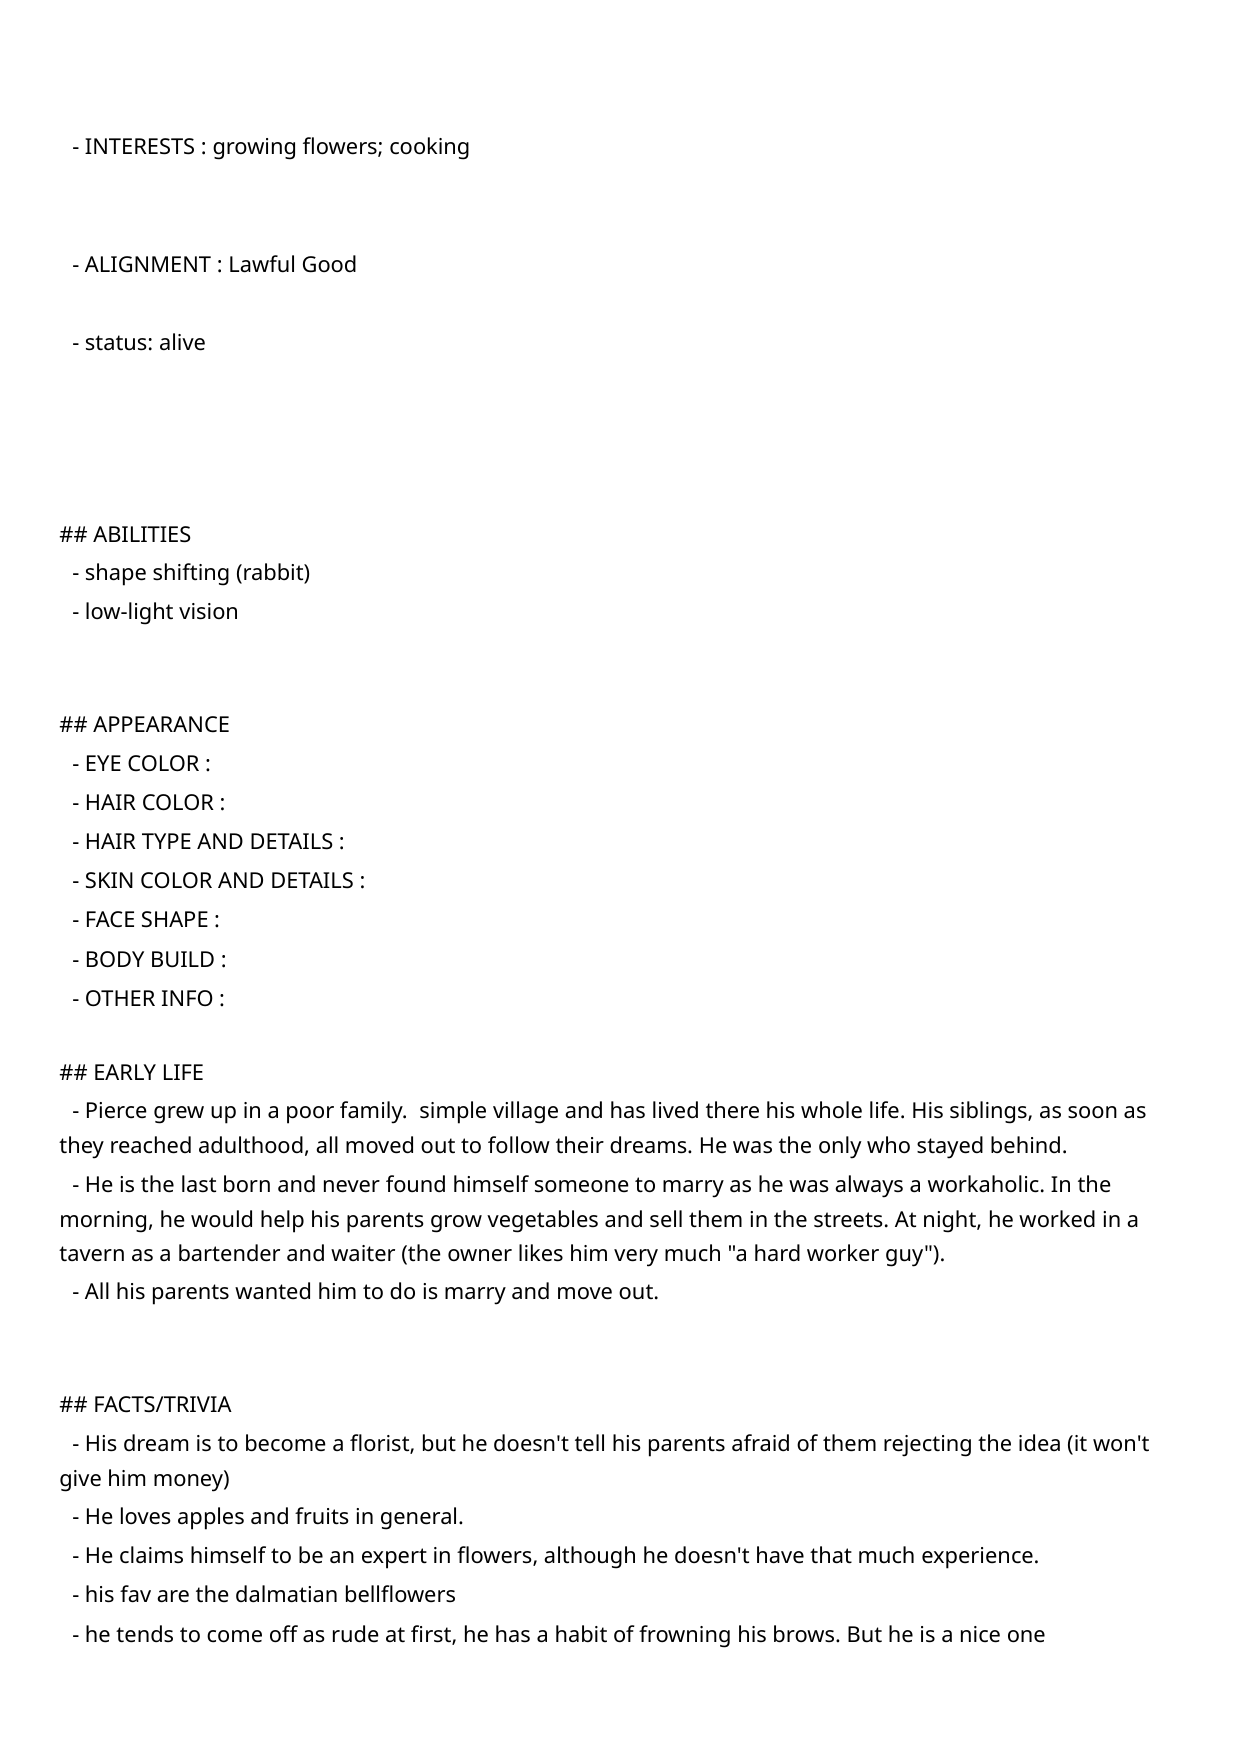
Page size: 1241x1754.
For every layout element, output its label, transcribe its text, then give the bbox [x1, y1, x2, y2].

text - INTERESTS : growing flowers; cooking - ALIGNMENT : Lawful Good - status: alive ## ABILITIES - shape shifting (rabbit) - low-light vision ## APPEARANCE - EYE COLOR : - HAIR COLOR : - HAIR TYPE AND DETAILS : - SKIN COLOR AND DETAILS : - FACE SHAPE : - BODY BUILD : - OTHER INFO : ## EARLY LIFE - Pierce grew up in a poor family. simple village and has lived there his whole life. His siblings, as soon as they reached adulthood, all moved out to follow their dreams. He was the only who stayed behind. - He is the last born and never found himself someone to marry as he was always a workaholic. In the morning, he would help his parents grow vegetables and sell them in the streets. At night, he worked in a tavern as a bartender and waiter (the owner likes him very much "a hard worker guy"). - All his parents wanted him to do is marry and move out. ## FACTS/TRIVIA - His dream is to become a florist, but he doesn't tell his parents afraid of them rejecting the idea (it won't give him money) - He loves apples and fruits in general. - He claims himself to be an expert in flowers, although he doesn't have that much experience. - his fav are the dalmatian bellflowers - he tends to come off as rude at first, he has a habit of frowning his brows. But he is a nice one [59, 88, 1181, 1649]
